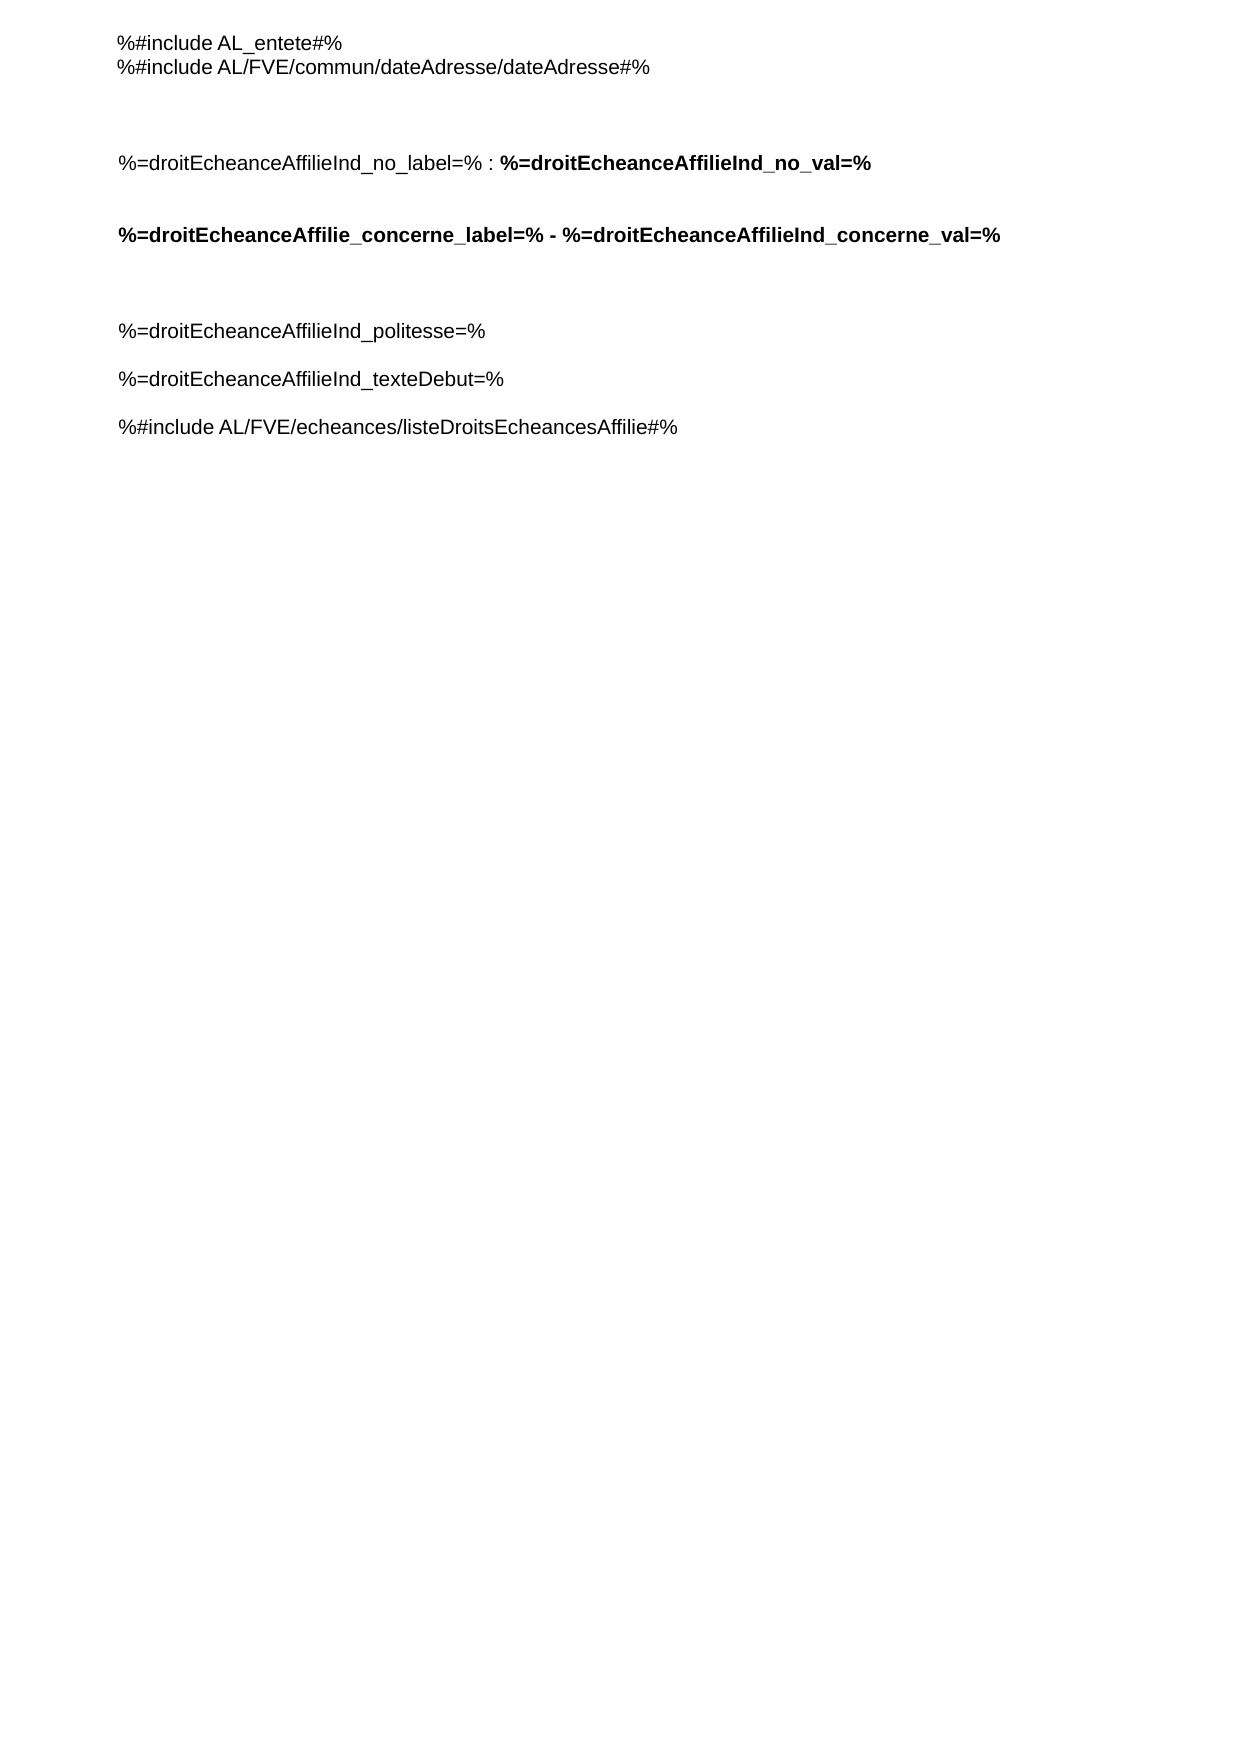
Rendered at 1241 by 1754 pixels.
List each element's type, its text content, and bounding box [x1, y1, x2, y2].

text %=droitEcheanceAffilieInd_texteDebut=% [118, 367, 1122, 391]
text %=droitEcheanceAffilieInd_no_label=% : %=droitEcheanceAffilieInd_no_val=% [118, 151, 1122, 175]
text %#include AL/FVE/echeances/listeDroitsEcheancesAffilie#% [118, 414, 1122, 438]
text %#include AL/FVE/commun/dateAdresse/dateAdresse#% [117, 55, 1131, 79]
text %=droitEcheanceAffilie_concerne_label=% - %=droitEcheanceAffilieInd_concerne_val=% [118, 223, 1122, 247]
text %=droitEcheanceAffilieInd_politesse=% [118, 319, 1122, 343]
text %#include AL_entete#% [117, 31, 1131, 55]
